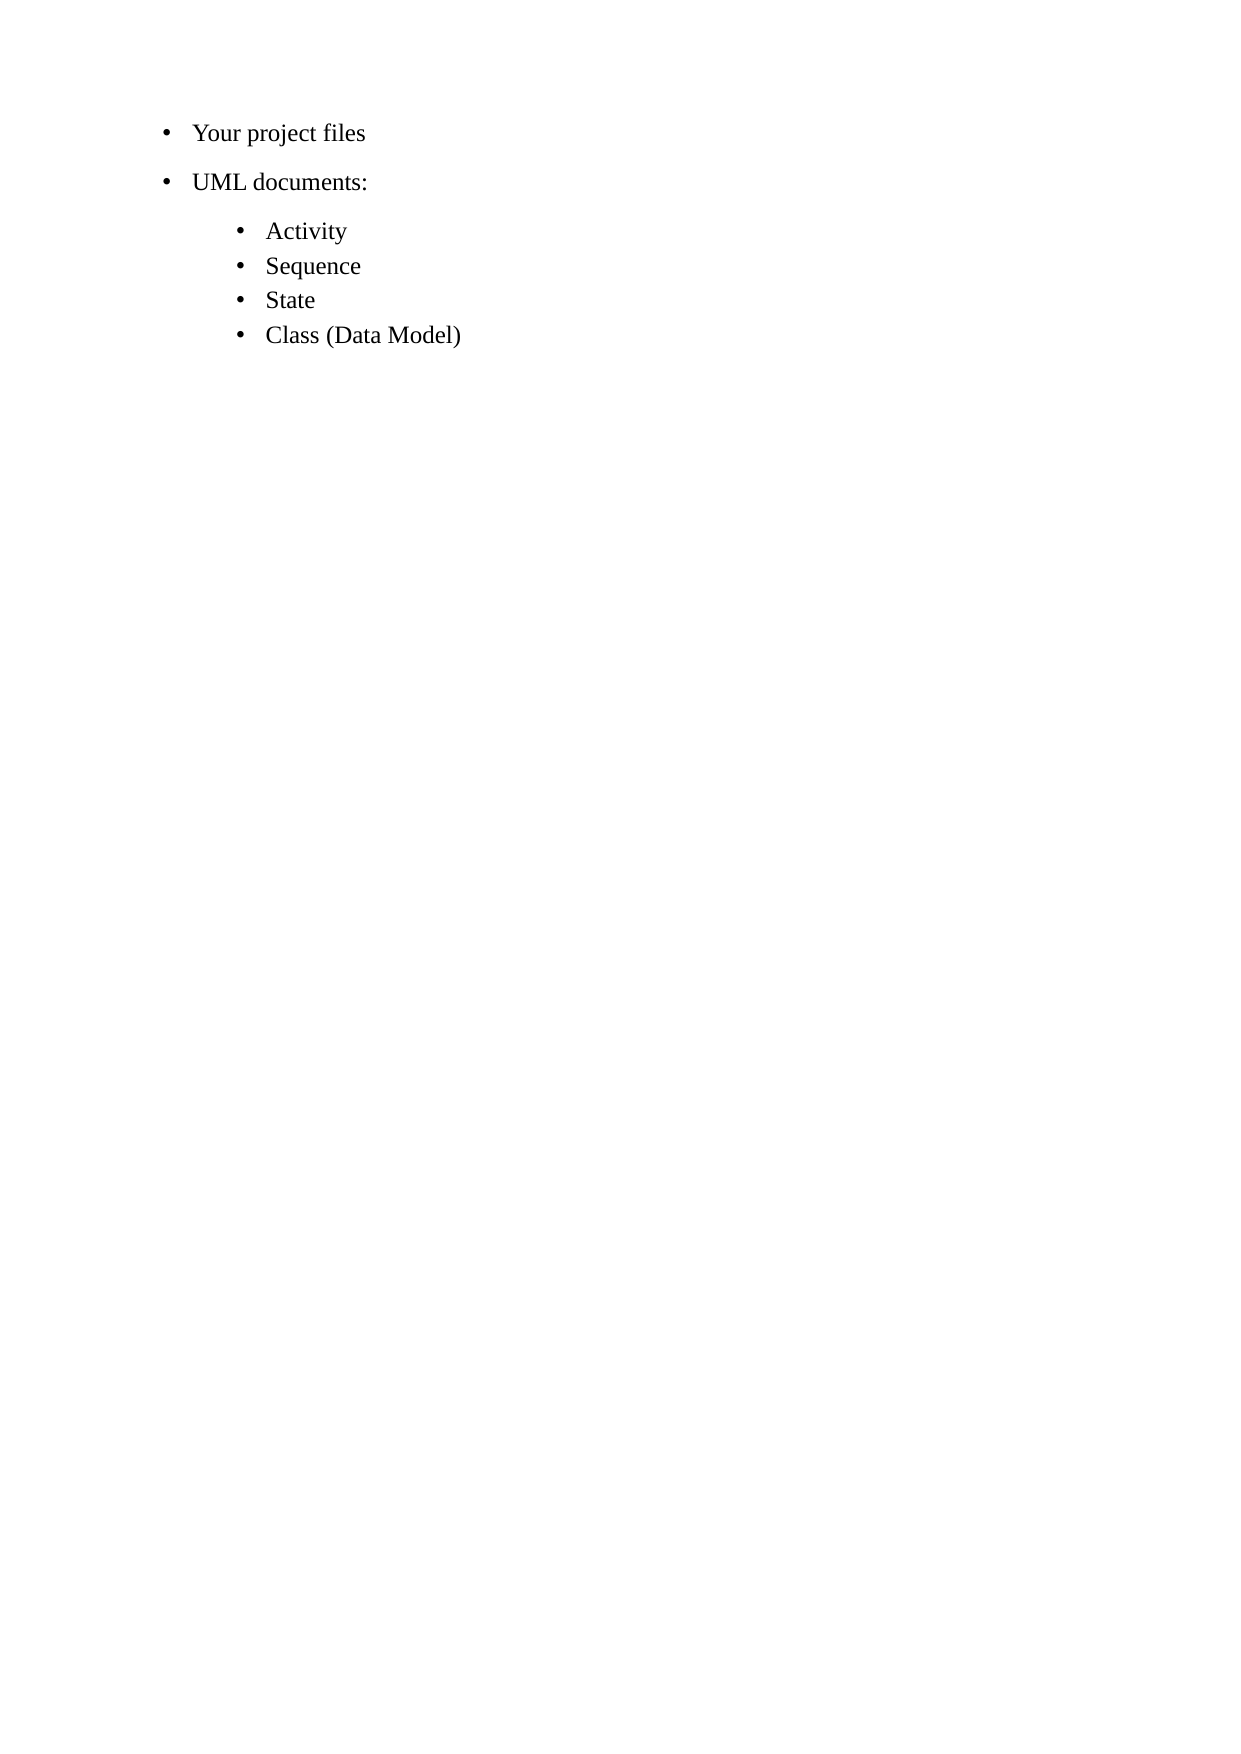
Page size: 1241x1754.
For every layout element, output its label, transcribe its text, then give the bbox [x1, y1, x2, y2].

list Class (Data Model) [236, 320, 1122, 348]
list Your project files [162, 118, 1122, 147]
list State [236, 285, 1122, 314]
list UML documents: [162, 167, 1122, 196]
list Activity [236, 216, 1122, 245]
list Sequence [236, 251, 1122, 279]
